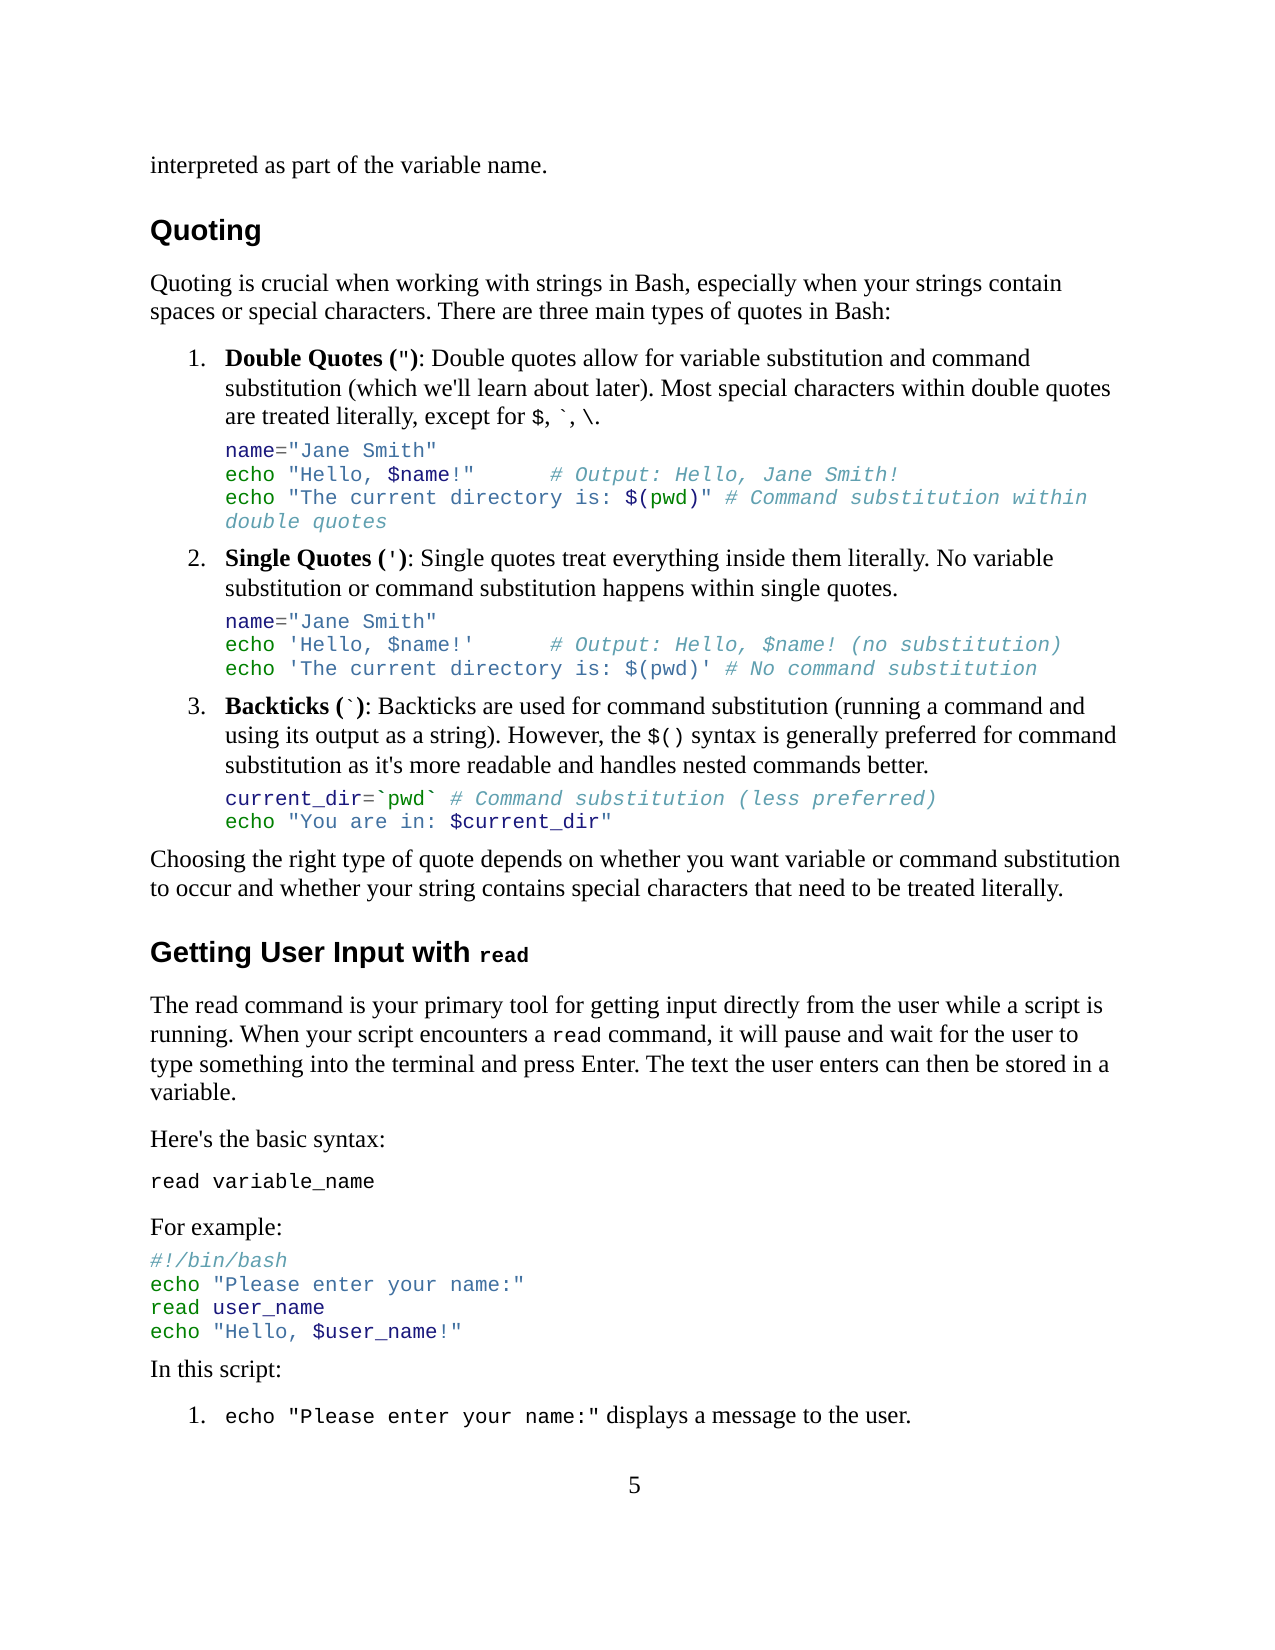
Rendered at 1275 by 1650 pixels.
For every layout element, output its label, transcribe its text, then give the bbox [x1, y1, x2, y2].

subtitle Quoting [150, 213, 1125, 246]
text read variable_name [150, 1171, 1125, 1194]
list echo "Please enter your name:" displays a message to the user. [187, 1400, 1125, 1430]
text interpreted as part of the variable name. [150, 150, 1125, 179]
list echo 'The current directory is: $(pwd)' # No command substitution [187, 658, 1125, 682]
list current_dir=`pwd` # Command substitution (less preferred) [187, 788, 1125, 811]
text In this script: [150, 1354, 1125, 1382]
list Double Quotes ("): Double quotes allow for variable substitution and command substitution (which we'll learn about later). Most special characters within double quotes are treated literally, except for $, `, \. [187, 343, 1125, 431]
list echo "The current directory is: $(pwd)" # Command substitution within double quotes [187, 487, 1125, 534]
text For example: [150, 1212, 1125, 1241]
text Here's the basic syntax: [150, 1124, 1125, 1153]
list Backticks (`): Backticks are used for command substitution (running a command and using its output as a string). However, the $() syntax is generally preferred for command substitution as it's more readable and handles nested commands better. [187, 691, 1125, 779]
subtitle Getting User Input with read [150, 935, 1125, 969]
list echo "Hello, $name!" # Output: Hello, Jane Smith! [187, 464, 1125, 487]
list echo "You are in: $current_dir" [187, 811, 1125, 835]
text #!/bin/bash [150, 1250, 1125, 1274]
text Choosing the right type of quote depends on whether you want variable or command substitution to occur and whether your string contains special characters that need to be treated literally. [150, 844, 1125, 901]
text Quoting is crucial when working with strings in Bash, especially when your strings contain spaces or special characters. There are three main types of quotes in Bash: [150, 268, 1125, 325]
text echo "Please enter your name:" [150, 1274, 1125, 1297]
list name="Jane Smith" [187, 440, 1125, 464]
list name="Jane Smith" [187, 611, 1125, 634]
text read user_name [150, 1297, 1125, 1321]
text The read command is your primary tool for getting input directly from the user while a script is running. When your script encounters a read command, it will pause and wait for the user to type something into the terminal and press Enter. The text the user enters can then be stored in a variable. [150, 990, 1125, 1106]
text echo "Hello, $user_name!" [150, 1321, 1125, 1345]
list Single Quotes ('): Single quotes treat everything inside them literally. No variable substitution or command substitution happens within single quotes. [187, 543, 1125, 602]
list echo 'Hello, $name!' # Output: Hello, $name! (no substitution) [187, 634, 1125, 658]
